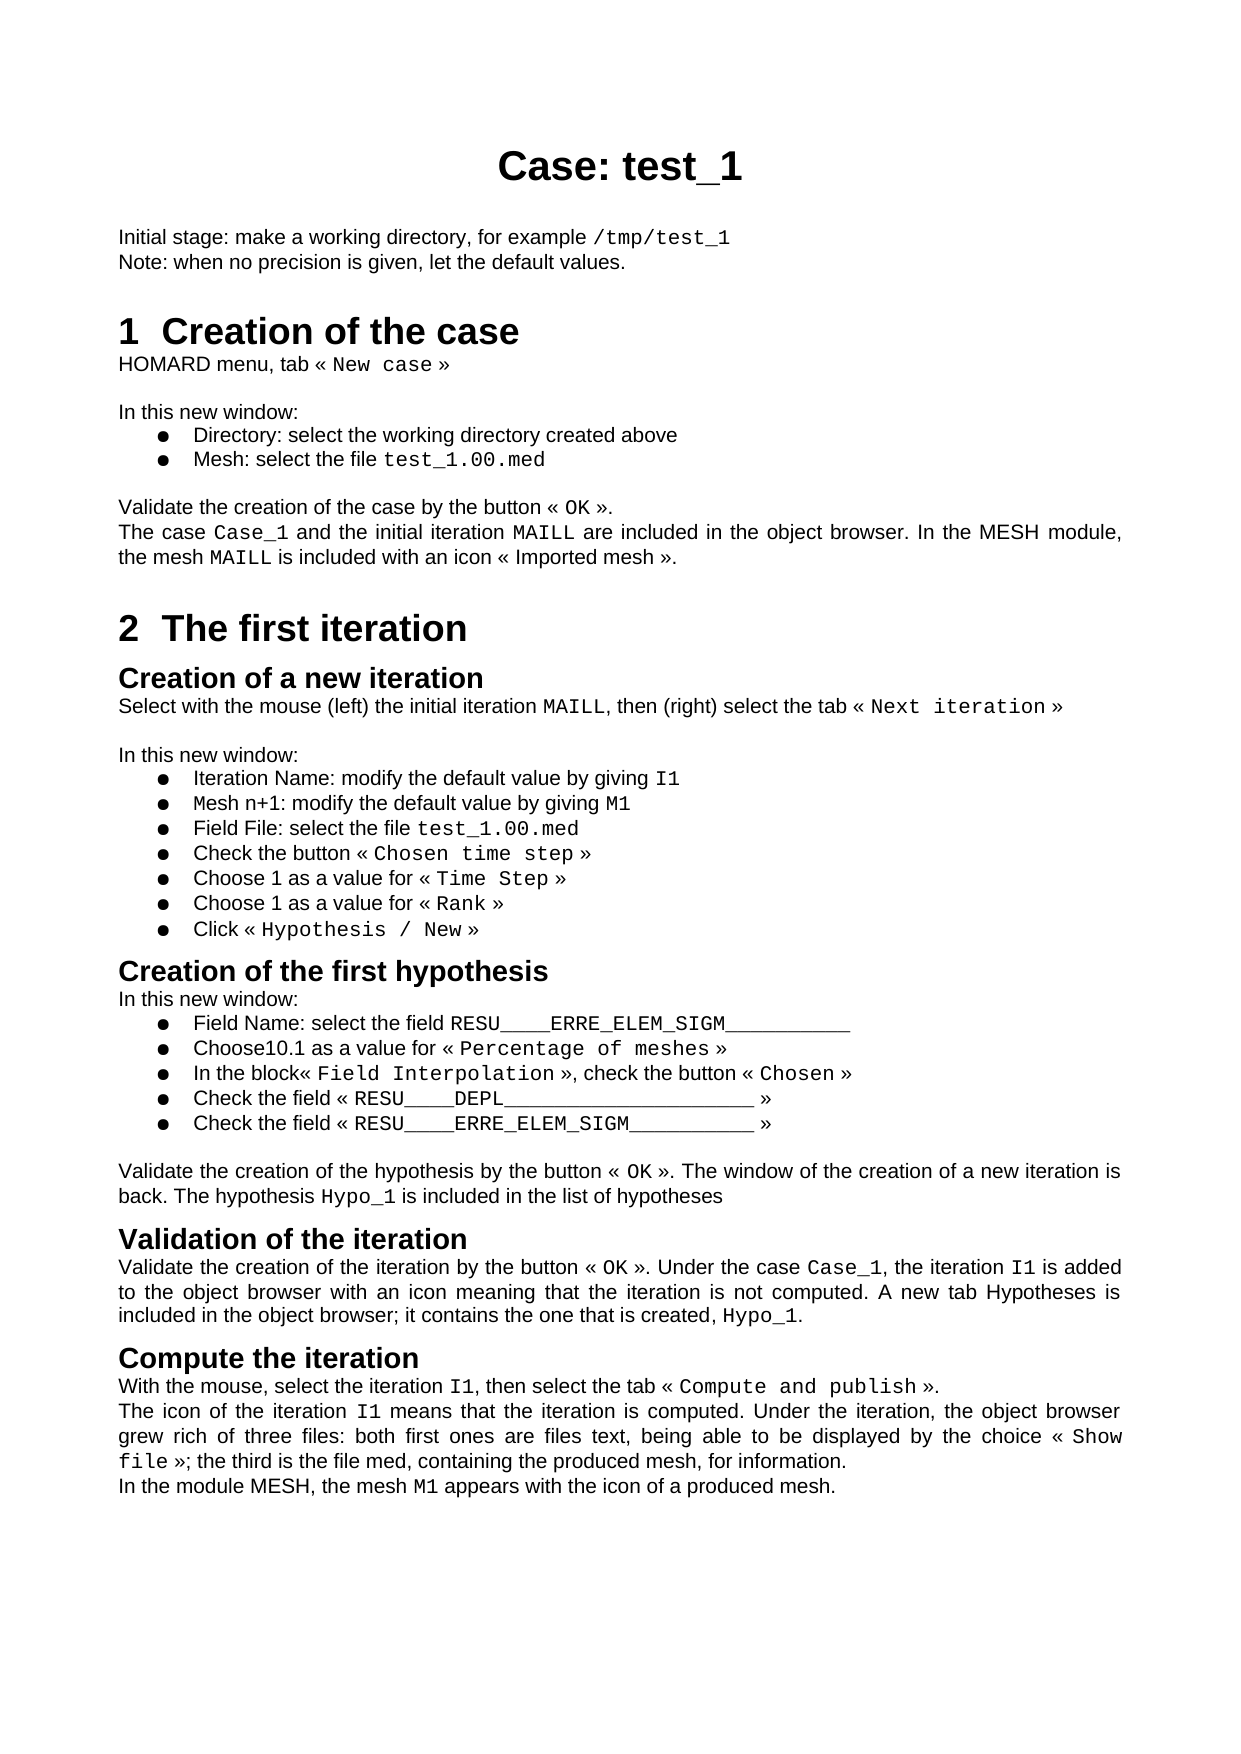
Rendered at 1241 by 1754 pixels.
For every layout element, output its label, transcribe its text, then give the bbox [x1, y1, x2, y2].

list Check the field « RESU____DEPL____________________ » [156, 1086, 1122, 1111]
list Field File: select the file test_1.00.med [156, 817, 1122, 842]
list Check the field « RESU____ERRE_ELEM_SIGM__________ » [156, 1111, 1122, 1137]
subtitle The first iteration [118, 607, 1122, 649]
text The icon of the iteration I1 means that the iteration is computed. Under the iteration, the object browser grew rich of three files: both first ones are files text, being able to be displayed by the choice « Show file »; the third is the file med, containing the produced mesh, for information. [118, 1400, 1122, 1475]
text In the module MESH, the mesh M1 appears with the icon of a produced mesh. [118, 1475, 1122, 1500]
list In the block« Field Interpolation », check the button « Chosen » [156, 1061, 1122, 1086]
list Mesh n+1: modify the default value by giving M1 [156, 792, 1122, 817]
text Validate the creation of the hypothesis by the button « OK ». The window of the creation of a new iteration is back. The hypothesis Hypo_1 is included in the list of hypotheses [118, 1160, 1122, 1210]
text In this new window: [118, 988, 1122, 1011]
text Validate the creation of the iteration by the button « OK ». Under the case Case_1, the iteration I1 is added to the object browser with an icon meaning that the iteration is not computed. A new tab Hypotheses is included in the object browser; it contains the one that is created, Hypo_1. [118, 1256, 1122, 1329]
list Choose10.1 as a value for « Percentage of meshes » [156, 1036, 1122, 1061]
text HOMARD menu, tab « New case » [118, 352, 1122, 377]
subtitle Creation of the first hypothesis [118, 955, 1122, 988]
subtitle Compute the iteration [118, 1342, 1122, 1375]
list Click « Hypothesis / New » [156, 917, 1122, 942]
text In this new window: [118, 743, 1122, 766]
text Validate the creation of the case by the button « OK ». [118, 495, 1122, 521]
list Field Name: select the field RESU____ERRE_ELEM_SIGM__________ [156, 1011, 1122, 1036]
list Check the button « Chosen time step » [156, 842, 1122, 867]
list Directory: select the working directory created above [156, 424, 1122, 447]
subtitle Validation of the iteration [118, 1223, 1122, 1256]
list Iteration Name: modify the default value by giving I1 [156, 766, 1122, 792]
list Choose 1 as a value for « Time Step » [156, 867, 1122, 892]
text In this new window: [118, 401, 1122, 424]
subtitle Creation of the case [118, 310, 1122, 352]
list Choose 1 as a value for « Rank » [156, 892, 1122, 917]
subtitle Creation of a new iteration [118, 662, 1122, 695]
text Note: when no precision is given, let the default values. [118, 251, 1122, 274]
text The case Case_1 and the initial iteration MAILL are included in the object browser. In the MESH module, the mesh MAILL is included with an icon « Imported mesh ». [118, 521, 1122, 571]
subtitle Case: test_1 [118, 143, 1122, 190]
text Select with the mouse (left) the initial iteration MAILL, then (right) select the tab « Next iteration » [118, 695, 1122, 720]
text With the mouse, select the iteration I1, then select the tab « Compute and publish ». [118, 1375, 1122, 1400]
list Mesh: select the file test_1.00.med [156, 447, 1122, 472]
text Initial stage: make a working directory, for example /tmp/test_1 [118, 225, 1122, 251]
